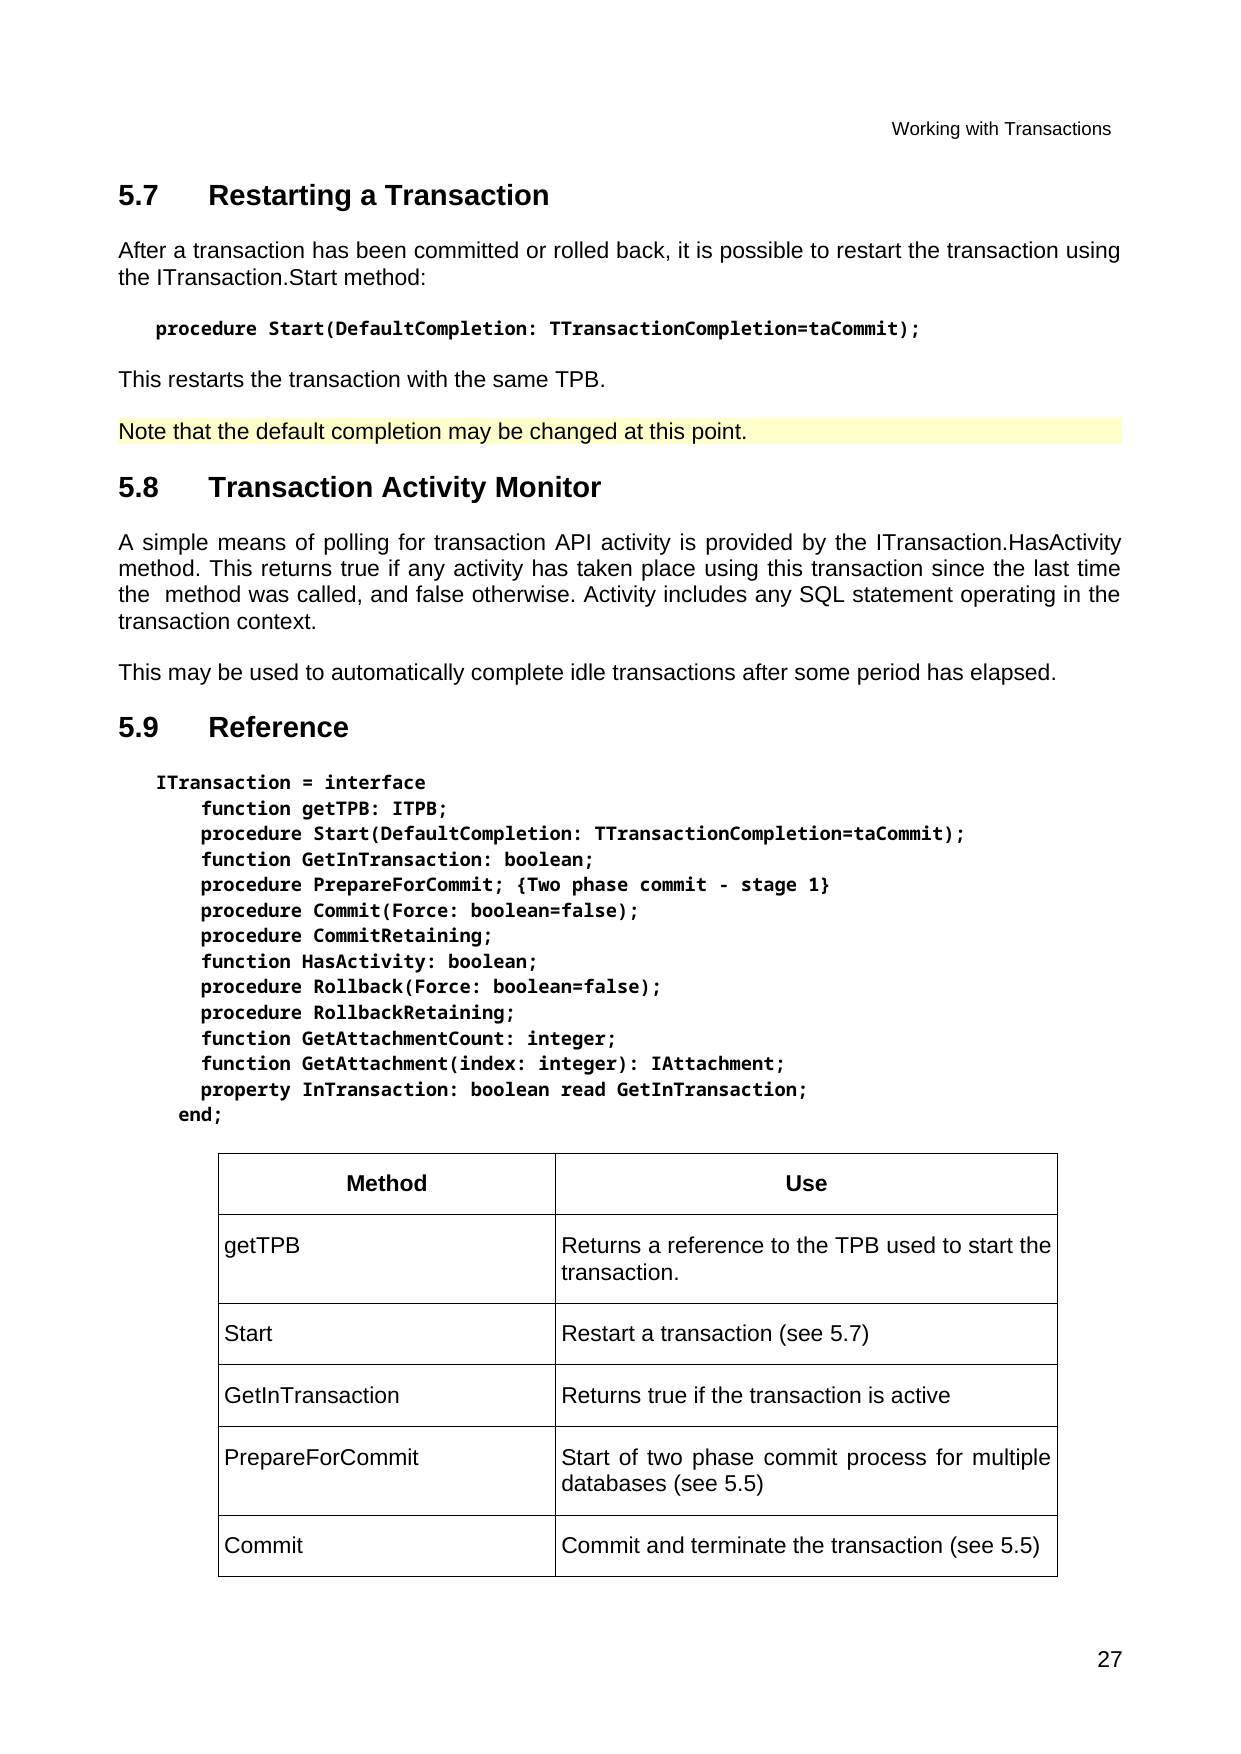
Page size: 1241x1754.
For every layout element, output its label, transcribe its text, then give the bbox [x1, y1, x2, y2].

table_cell GetInTransaction [219, 1365, 555, 1426]
text function GetInTransaction: boolean; [156, 846, 1122, 872]
table_cell Returns a reference to the TPB used to start the transaction. [556, 1215, 1057, 1302]
text procedure Commit(Force: boolean=false); [156, 897, 1122, 923]
text Note that the default completion may be changed at this point. [118, 418, 1122, 444]
text function GetAttachment(index: integer): IAttachment; [156, 1050, 1122, 1076]
subtitle Reference [118, 711, 1122, 744]
text procedure PrepareForCommit; {Two phase commit - stage 1} [156, 872, 1122, 897]
table_cell Returns true if the transaction is active [556, 1365, 1057, 1426]
text procedure Start(DefaultCompletion: TTransactionCompletion=taCommit); [156, 315, 1122, 340]
text procedure CommitRetaining; [156, 923, 1122, 948]
text function GetAttachmentCount: integer; [156, 1025, 1122, 1050]
table_cell Commit [219, 1516, 555, 1576]
text procedure Rollback(Force: boolean=false); [156, 974, 1122, 999]
table_cell Commit and terminate the transaction (see 5.5) [556, 1516, 1057, 1576]
subtitle Restarting a Transaction [118, 178, 1122, 212]
text This may be used to automatically complete idle transactions after some period has elapsed. [118, 659, 1122, 686]
table_cell Start of two phase commit process for multiple databases (see 5.5) [556, 1427, 1057, 1514]
text ITransaction = interface [156, 769, 1122, 795]
table_cell PrepareForCommit [219, 1427, 555, 1514]
text A simple means of polling for transaction API activity is provided by the ITransaction.HasActivity method. This returns true if any activity has taken place using this transaction since the last time the method was called, and false otherwise. Activity includes any SQL statement operating in the transaction context. [118, 529, 1122, 634]
table_cell Start [219, 1304, 555, 1364]
table_header Method [219, 1154, 555, 1214]
text property InTransaction: boolean read GetInTransaction; [156, 1076, 1122, 1101]
text procedure RollbackRetaining; [156, 999, 1122, 1025]
table_cell Restart a transaction (see 5.7) [556, 1304, 1057, 1364]
table_cell getTPB [219, 1215, 555, 1302]
table_header Use [556, 1154, 1057, 1214]
subtitle Transaction Activity Monitor [118, 470, 1122, 503]
text function HasActivity: boolean; [156, 948, 1122, 974]
text This restarts the transaction with the same TPB. [118, 366, 1122, 392]
text end; [156, 1101, 1122, 1127]
text After a transaction has been committed or rolled back, it is possible to restart the transaction using the ITransaction.Start method: [118, 237, 1122, 290]
text function getTPB: ITPB; [156, 795, 1122, 821]
text procedure Start(DefaultCompletion: TTransactionCompletion=taCommit); [156, 821, 1122, 846]
